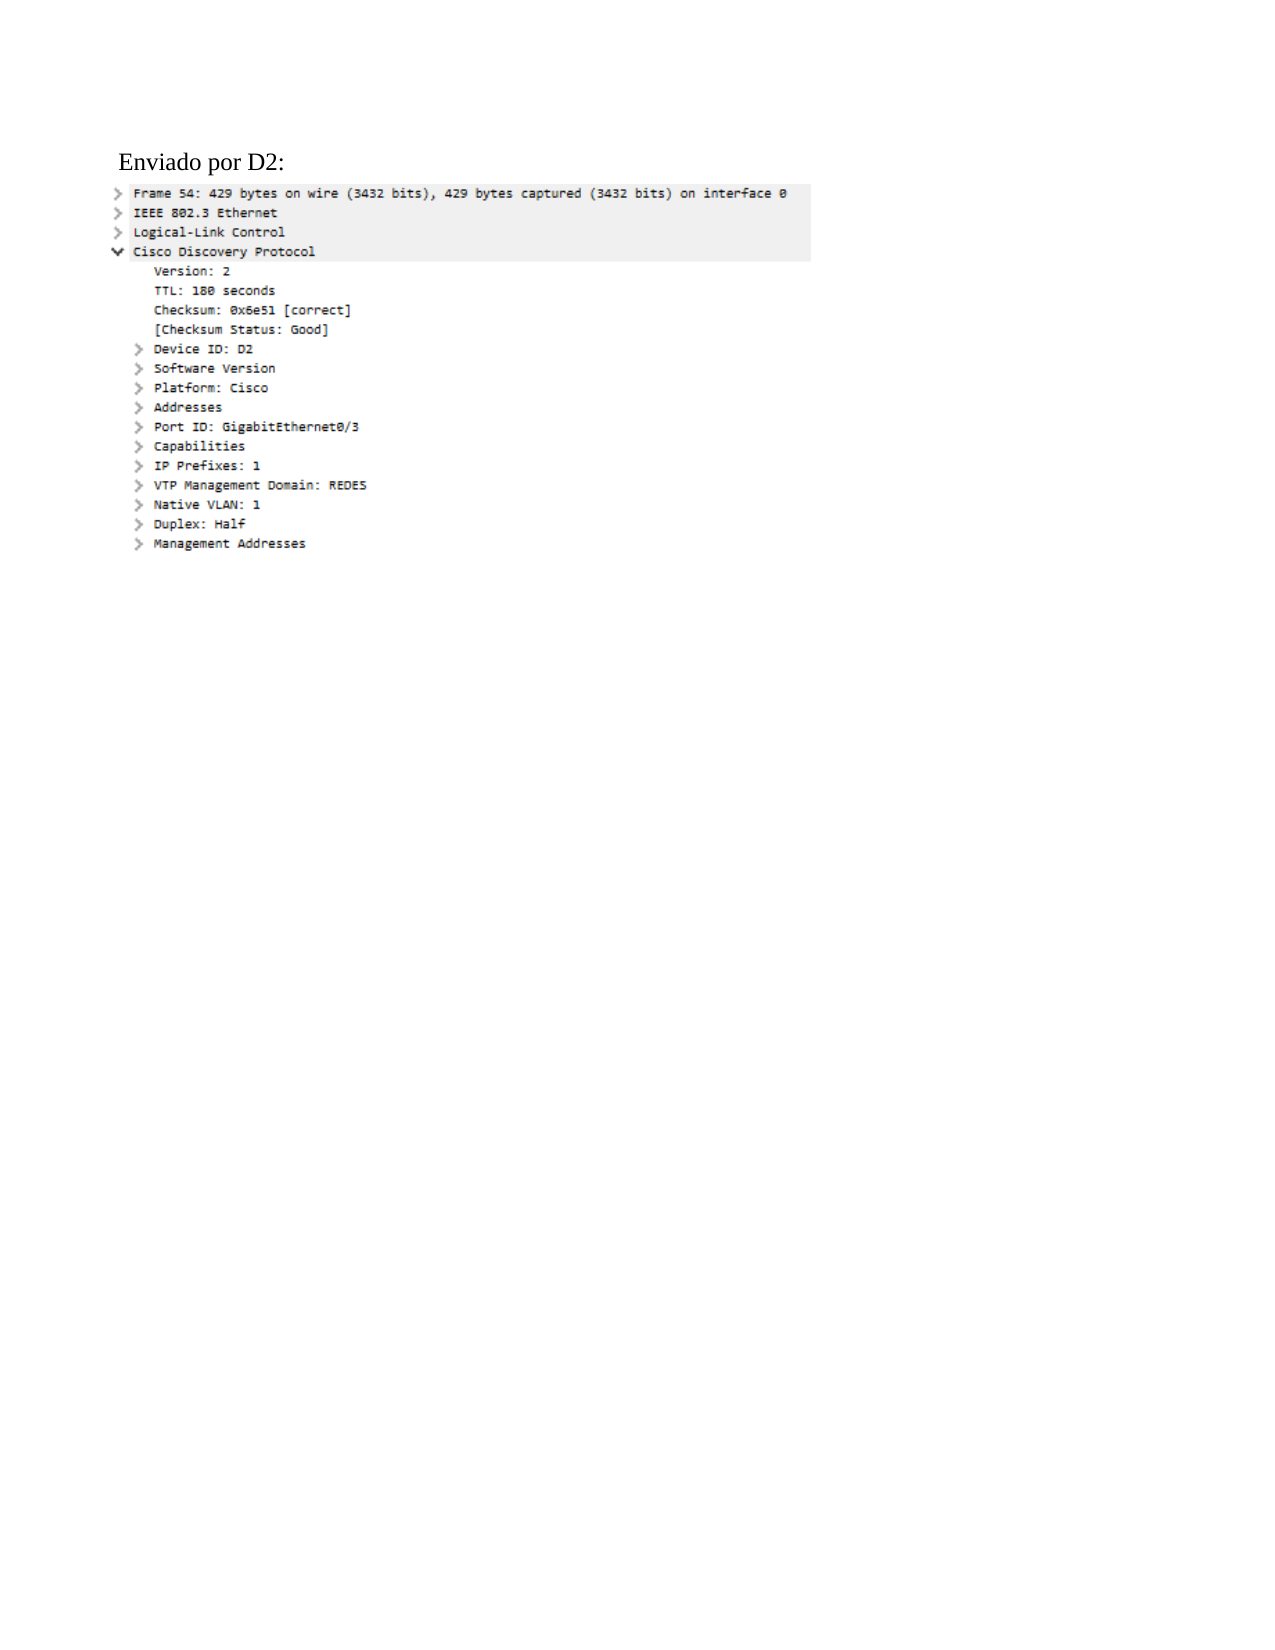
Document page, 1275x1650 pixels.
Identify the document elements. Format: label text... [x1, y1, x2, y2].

picture [110, 184, 811, 555]
text Enviado por D2: [118, 147, 1157, 176]
